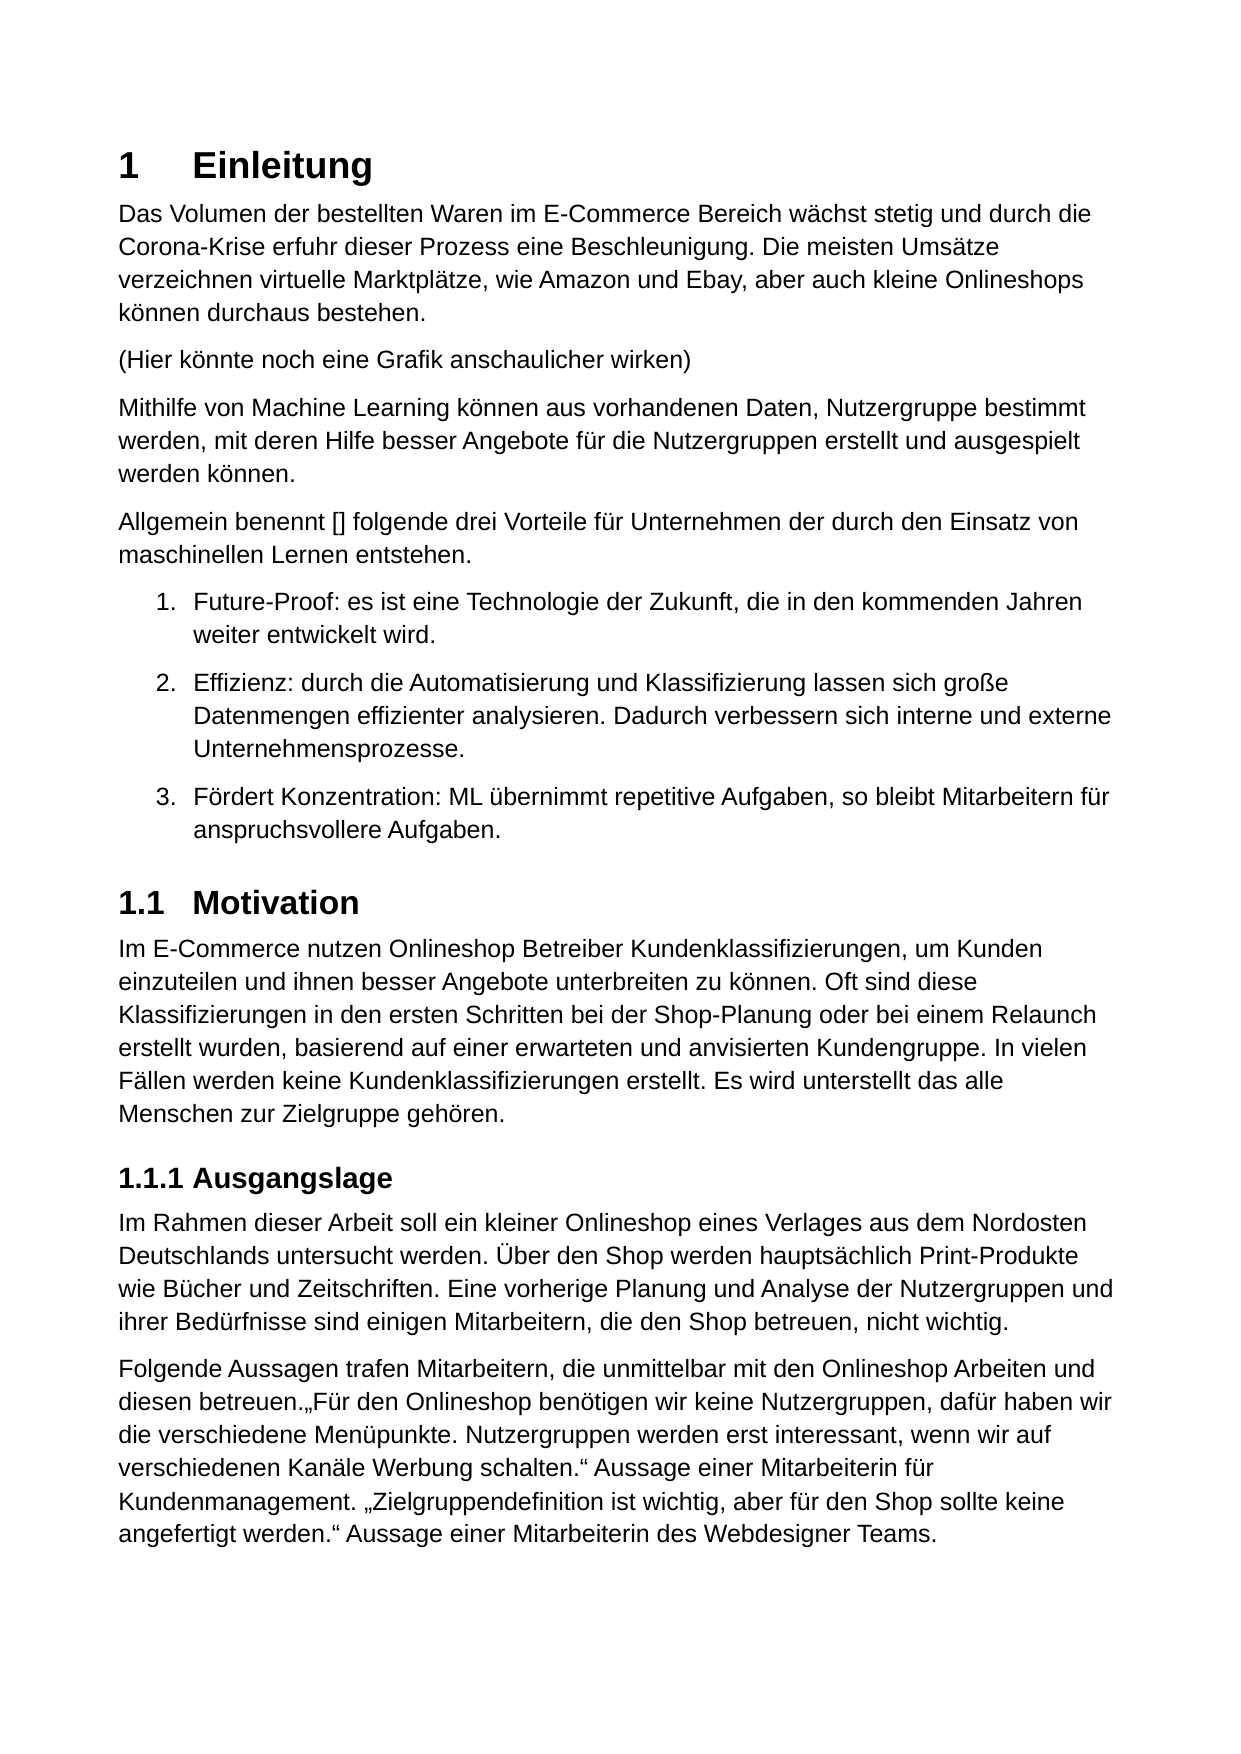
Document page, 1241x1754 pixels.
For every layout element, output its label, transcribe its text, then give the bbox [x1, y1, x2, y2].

subtitle Einleitung [118, 143, 1122, 186]
text (Hier könnte noch eine Grafik anschaulicher wirken) [118, 345, 1122, 374]
list Fördert Konzentration: ML übernimmt repetitive Aufgaben, so bleibt Mitarbeitern für anspruchsvollere Aufgaben. [156, 782, 1122, 843]
text Das Volumen der bestellten Waren im E-Commerce Bereich wächst stetig und durch die Corona-Krise erfuhr dieser Prozess eine Beschleunigung. Die meisten Umsätze verzeichnen virtuelle Marktplätze, wie Amazon und Ebay, aber auch kleine Onlineshops können durchaus bestehen. [118, 199, 1122, 327]
text Allgemein benennt [] folgende drei Vorteile für Unternehmen der durch den Einsatz von maschinellen Lernen entstehen. [118, 507, 1122, 568]
list Effizienz: durch die Automatisierung und Klassifizierung lassen sich große Datenmengen effizienter analysieren. Dadurch verbessern sich interne und externe Unternehmensprozesse. [156, 668, 1122, 763]
list Future-Proof: es ist eine Technologie der Zukunft, die in den kommenden Jahren weiter entwickelt wird. [156, 587, 1122, 649]
text Mithilfe von Machine Learning können aus vorhandenen Daten, Nutzergruppe bestimmt werden, mit deren Hilfe besser Angebote für die Nutzergruppen erstellt und ausgespielt werden können. [118, 393, 1122, 488]
subtitle Motivation [118, 883, 1122, 922]
text Folgende Aussagen trafen Mitarbeitern, die unmittelbar mit den Onlineshop Arbeiten und diesen betreuen.„Für den Onlineshop benötigen wir keine Nutzergruppen, dafür haben wir die verschiedene Menüpunkte. Nutzergruppen werden erst interessant, wenn wir auf verschiedenen Kanäle Werbung schalten.“ Aussage einer Mitarbeiterin für Kundenmanagement. „Zielgruppendefinition ist wichtig, aber für den Shop sollte keine angefertigt werden.“ Aussage einer Mitarbeiterin des Webdesigner Teams. [118, 1354, 1122, 1548]
text Im Rahmen dieser Arbeit soll ein kleiner Onlineshop eines Verlages aus dem Nordosten Deutschlands untersucht werden. Über den Shop werden hauptsächlich Print-Produkte wie Bücher und Zeitschriften. Eine vorherige Planung und Analyse der Nutzergruppen und ihrer Bedürfnisse sind einigen Mitarbeitern, die den Shop betreuen, nicht wichtig. [118, 1208, 1122, 1336]
text Im E-Commerce nutzen Onlineshop Betreiber Kundenklassifizierungen, um Kunden einzuteilen und ihnen besser Angebote unterbreiten zu können. Oft sind diese Klassifizierungen in den ersten Schritten bei der Shop-Planung oder bei einem Relaunch erstellt wurden, basierend auf einer erwarteten und anvisierten Kundengruppe. In vielen Fällen werden keine Kundenklassifizierungen erstellt. Es wird unterstellt das alle Menschen zur Zielgruppe gehören. [118, 934, 1122, 1128]
subtitle Ausgangslage [118, 1161, 1122, 1195]
